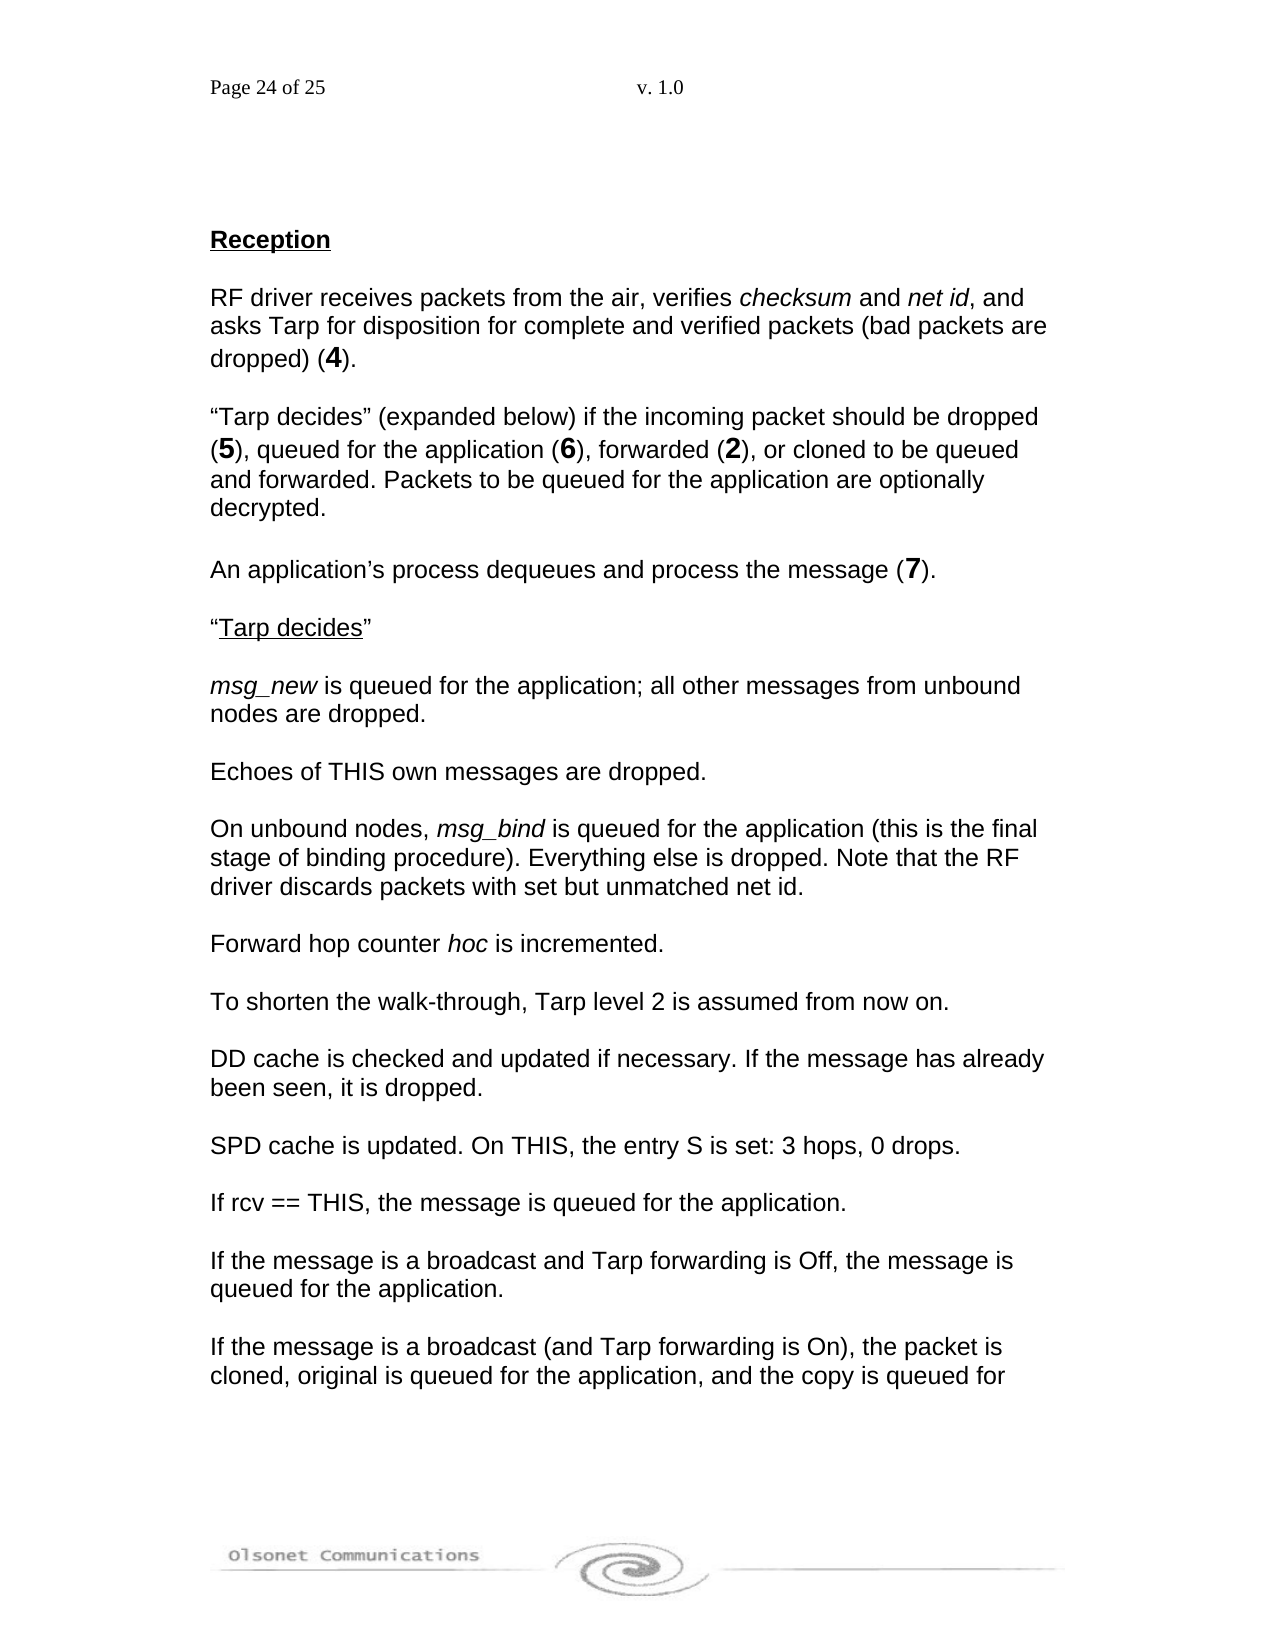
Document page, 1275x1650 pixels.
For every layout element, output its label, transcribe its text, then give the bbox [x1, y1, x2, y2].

text Reception [210, 225, 1065, 254]
text Echoes of THIS own messages are dropped. [210, 757, 1065, 786]
text RF driver receives packets from the air, verifies checksum and net id, and asks Tarp for disposition for complete and verified packets (bad packets are dropped) (4). [210, 282, 1065, 373]
text SPD cache is updated. On THIS, the entry S is set: 3 hops, 0 drops. [210, 1131, 1065, 1159]
text If the message is a broadcast and Tarp forwarding is Off, the message is queued for the application. [210, 1246, 1065, 1303]
text If rcv == THIS, the message is queued for the application. [210, 1188, 1065, 1217]
text Forward hop counter hoc is incremented. [210, 929, 1065, 958]
text msg_new is queued for the application; all other messages from unbound nodes are dropped. [210, 671, 1065, 728]
picture [210, 1527, 1065, 1619]
text “Tarp decides” [210, 613, 1065, 642]
text On unbound nodes, msg_bind is queued for the application (this is the final stage of binding procedure). Everything else is dropped. Note that the RF driver discards packets with set but unmatched net id. [210, 814, 1065, 901]
text An application’s process dequeues and process the message (7). [210, 551, 1065, 584]
text DD cache is checked and updated if necessary. If the message has already been seen, it is dropped. [210, 1044, 1065, 1102]
text If the message is a broadcast (and Tarp forwarding is On), the packet is cloned, original is queued for the application, and the copy is queued for [210, 1332, 1065, 1389]
text “Tarp decides” (expanded below) if the incoming packet should be dropped (5), queued for the application (6), forwarded (2), or cloned to be queued and forwarded. Packets to be queued for the application are optionally decrypted. [210, 402, 1065, 522]
text To shorten the walk-through, Tarp level 2 is assumed from now on. [210, 987, 1065, 1016]
